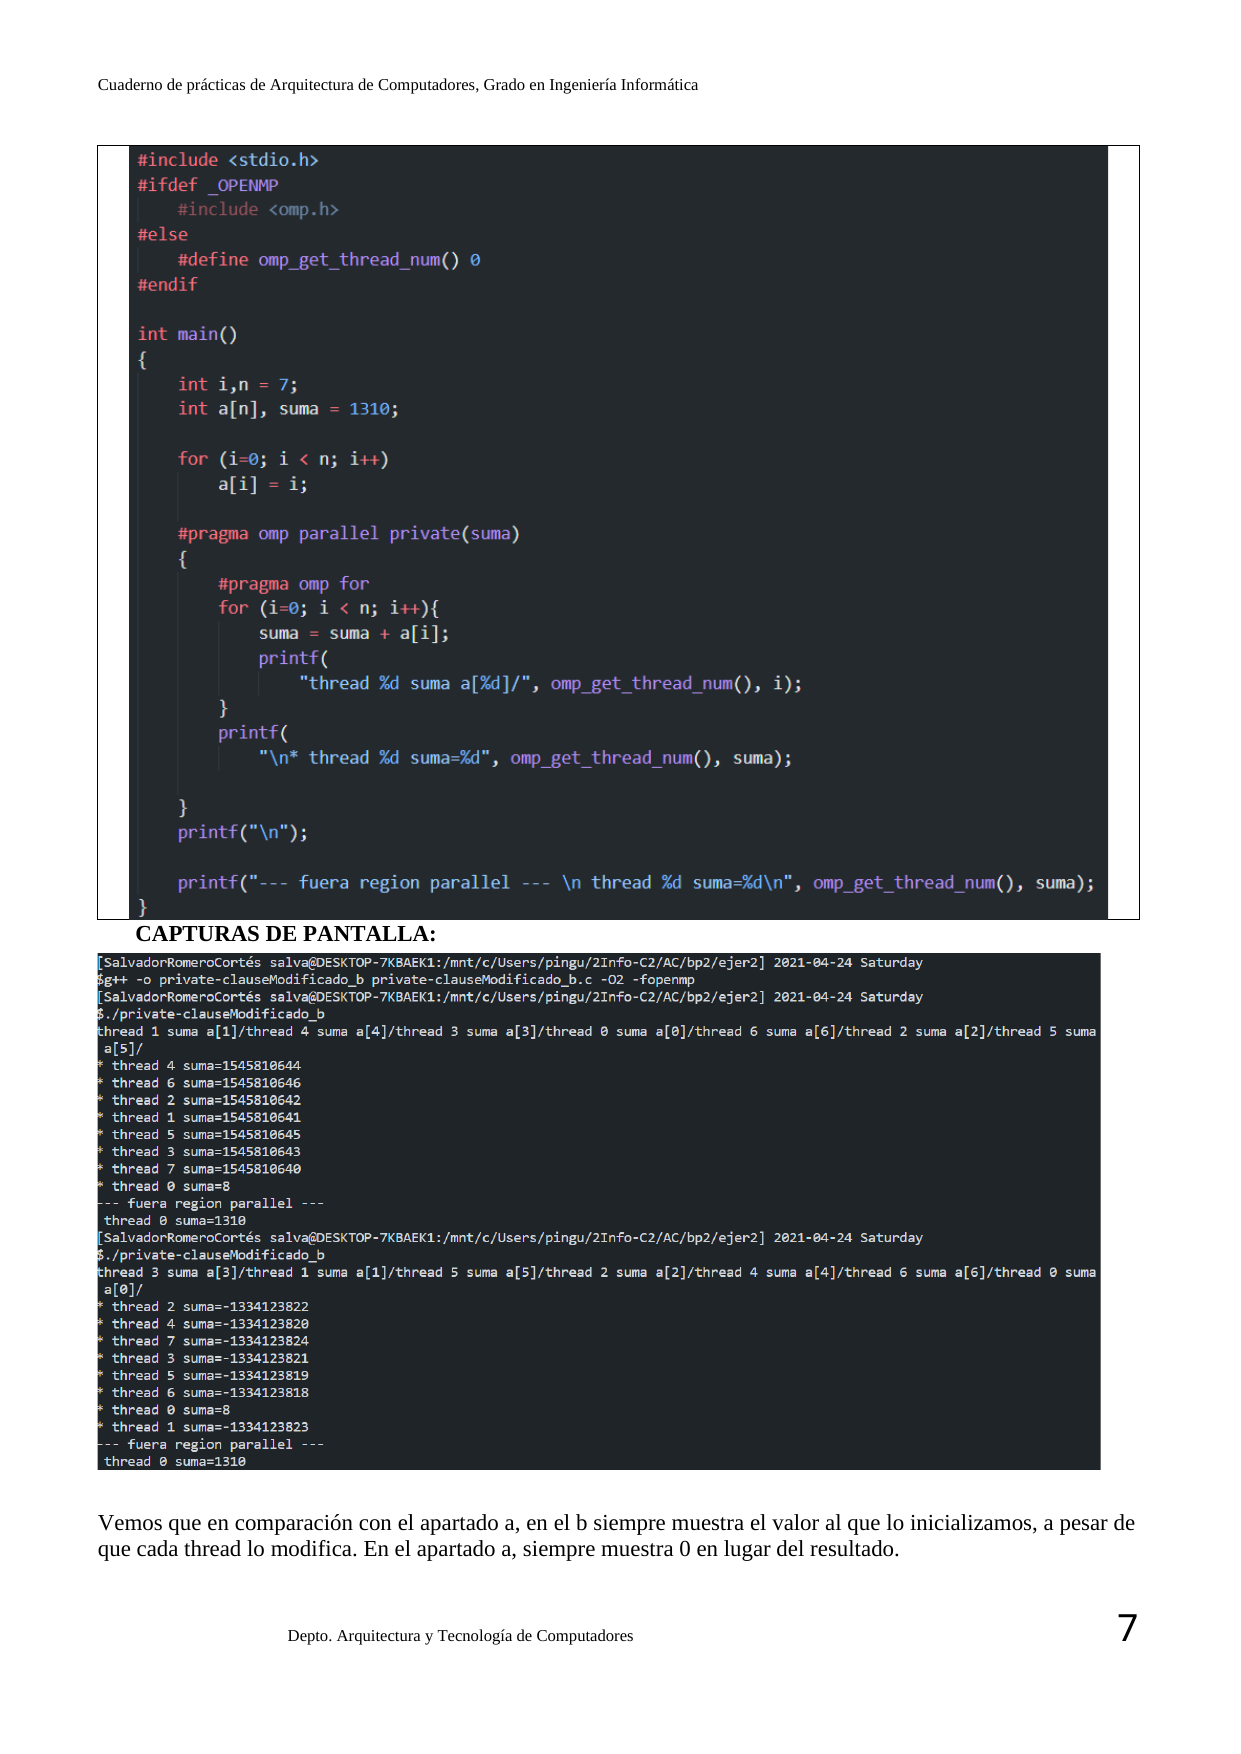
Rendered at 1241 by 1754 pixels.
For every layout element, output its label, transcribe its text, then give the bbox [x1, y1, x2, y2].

text Vemos que en comparación con el apartado a, en el b siempre muestra el valor al que lo inicializamos, a pesar de que cada thread lo modifica. En el apartado a, siempre muestra 0 en lugar del resultado. [98, 1508, 1138, 1561]
picture [129, 146, 1109, 920]
table_header [1109, 146, 1139, 919]
picture [97, 953, 1101, 1470]
text CAPTURAS DE PANTALLA: [135, 920, 1138, 947]
table_header [98, 146, 129, 919]
